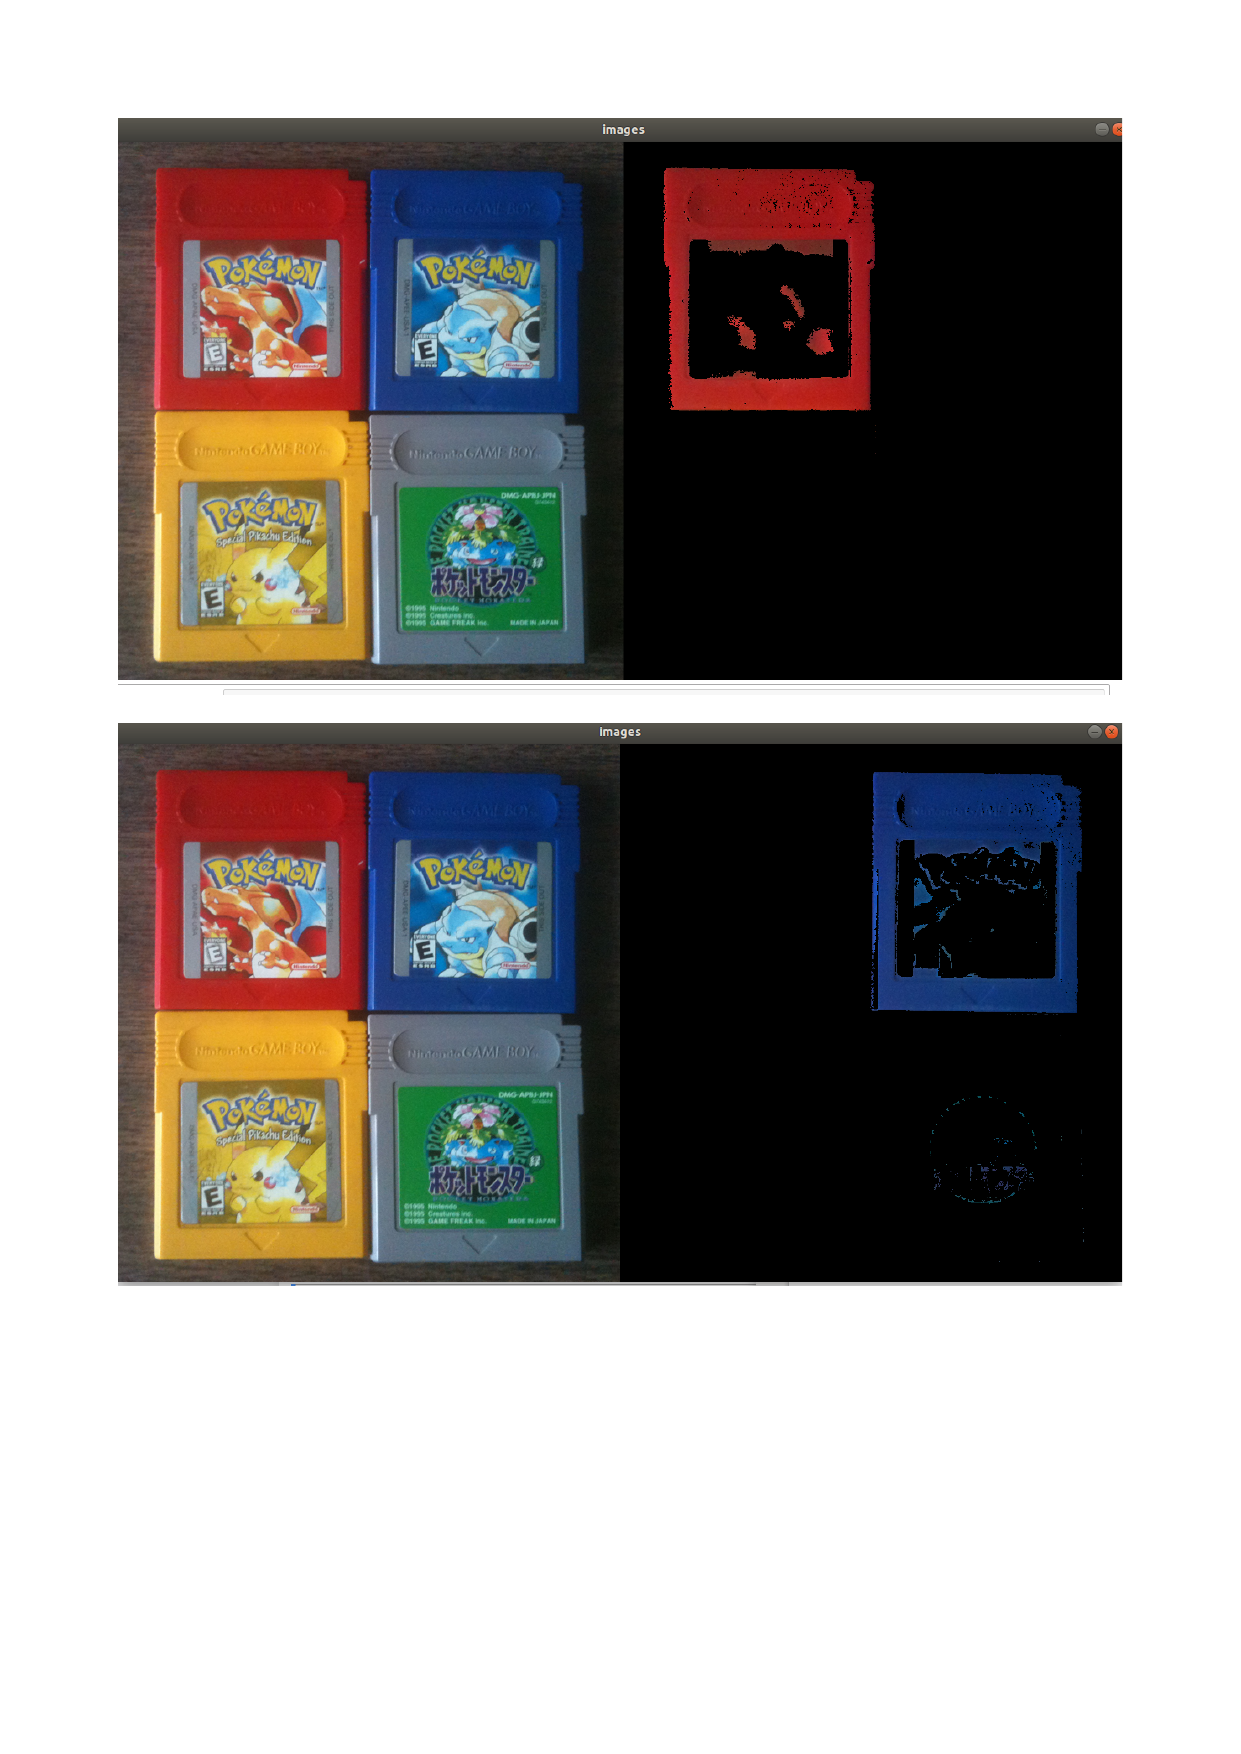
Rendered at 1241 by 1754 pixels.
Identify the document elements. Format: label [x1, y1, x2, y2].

picture [118, 118, 1123, 695]
picture [118, 723, 1123, 1286]
